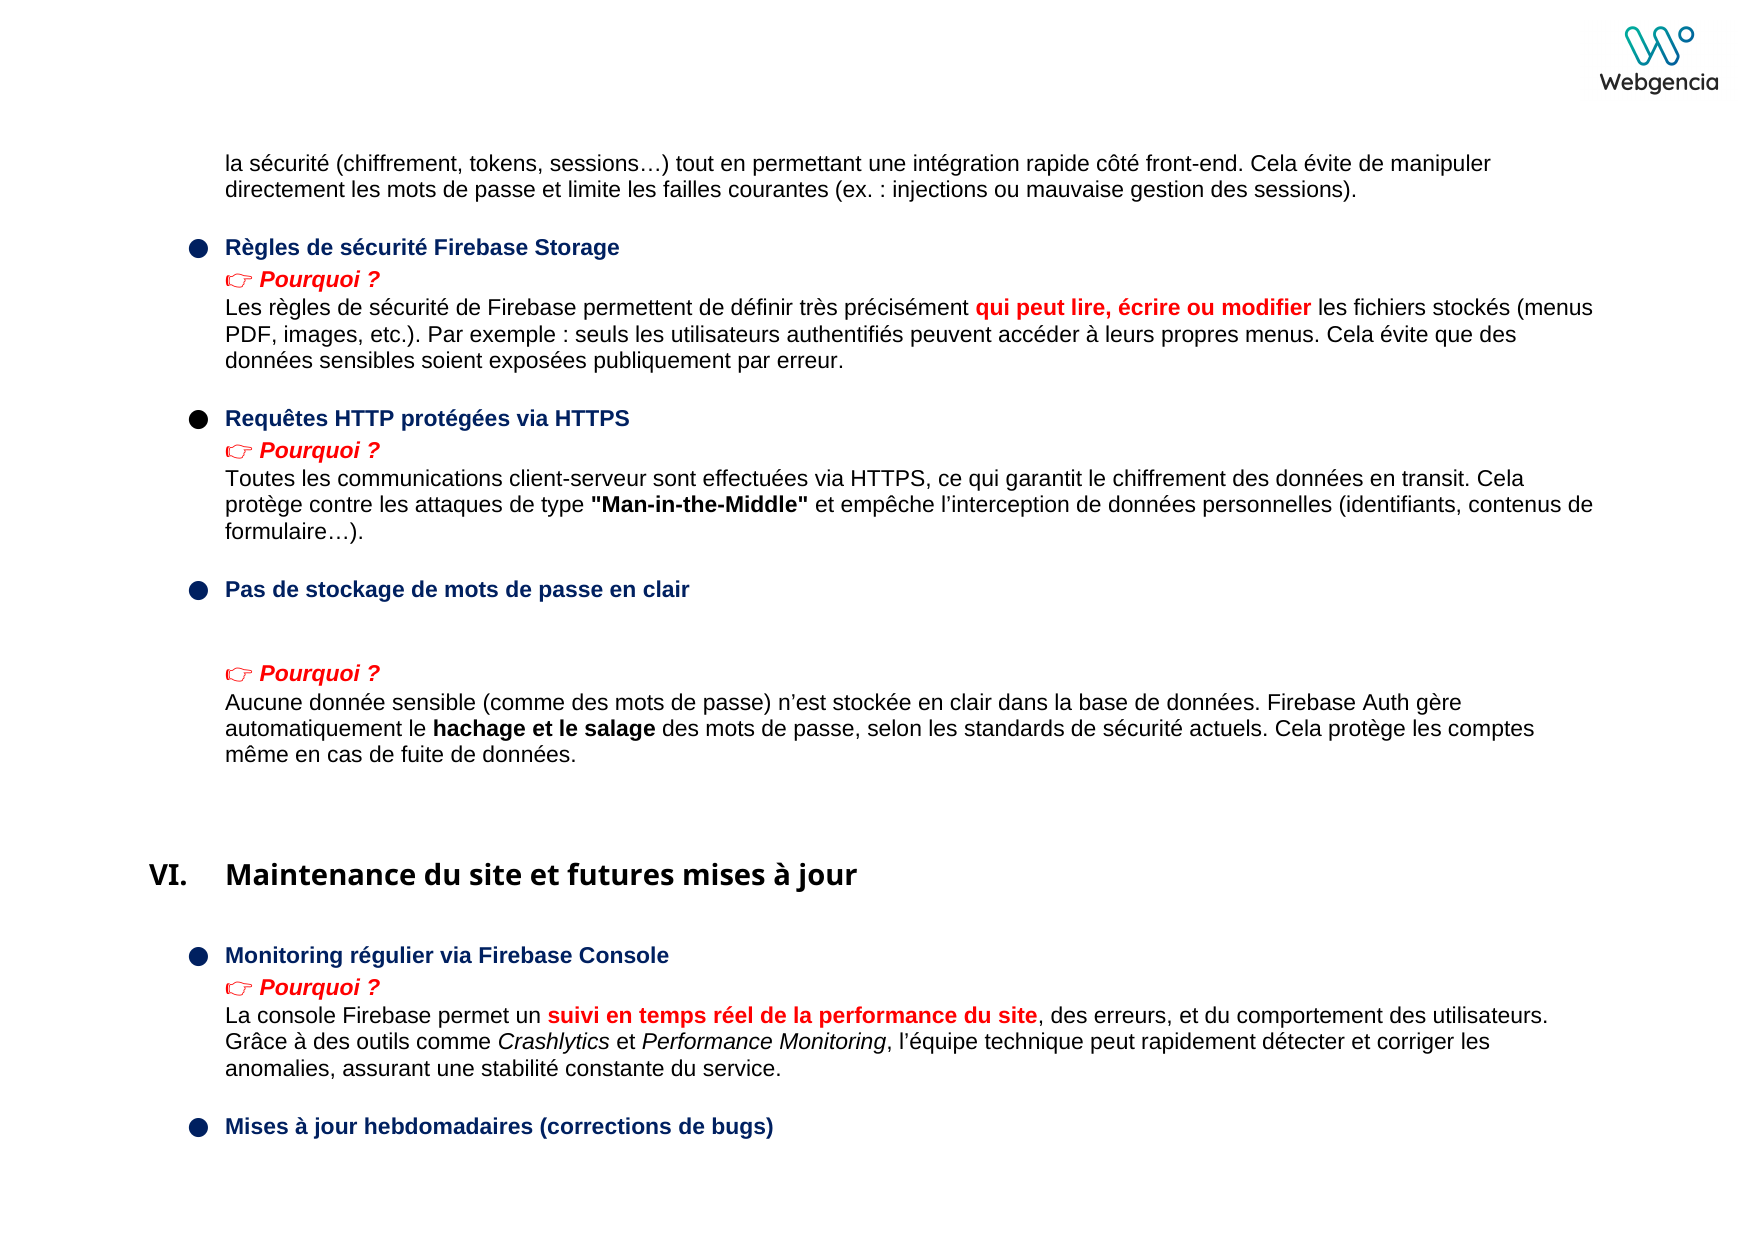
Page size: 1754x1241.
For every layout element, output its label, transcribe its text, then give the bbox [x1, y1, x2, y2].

list Monitoring régulier via Firebase Console [187, 937, 1604, 971]
subtitle Maintenance du site et futures mises à jour [187, 854, 1604, 937]
text 👉 Pourquoi ? La console Firebase permet un suivi en temps réel de la performance du site, des erreurs, et du comportement des utilisateurs. Grâce à des outils comme Crashlytics et Performance Monitoring, l’équipe technique peut rapidement détecter et corriger les anomalies, assurant une stabilité constante du service. [225, 971, 1604, 1081]
list Requêtes HTTP protégées via HTTPS [187, 400, 1604, 434]
list Règles de sécurité Firebase Storage [187, 229, 1604, 263]
text la sécurité (chiffrement, tokens, sessions…) tout en permettant une intégration rapide côté front-end. Cela évite de manipuler directement les mots de passe et limite les failles courantes (ex. : injections ou mauvaise gestion des sessions). [225, 150, 1604, 203]
list Pas de stockage de mots de passe en clair [187, 571, 1604, 604]
list Mises à jour hebdomadaires (corrections de bugs) [187, 1107, 1604, 1141]
text 👉 Pourquoi ? Les règles de sécurité de Firebase permettent de définir très précisément qui peut lire, écrire ou modifier les fichiers stockés (menus PDF, images, etc.). Par exemple : seuls les utilisateurs authentifiés peuvent accéder à leurs propres menus. Cela évite que des données sensibles soient exposées publiquement par erreur. [225, 263, 1604, 373]
text 👉 Pourquoi ? Toutes les communications client-serveur sont effectuées via HTTPS, ce qui garantit le chiffrement des données en transit. Cela protège contre les attaques de type "Man-in-the-Middle" et empêche l’interception de données personnelles (identifiants, contenus de formulaire…). [225, 434, 1604, 544]
text 👉 Pourquoi ? Aucune donnée sensible (comme des mots de passe) n’est stockée en clair dans la base de données. Firebase Auth gère automatiquement le hachage et le salage des mots de passe, selon les standards de sécurité actuels. Cela protège les comptes même en cas de fuite de données. [225, 657, 1604, 794]
